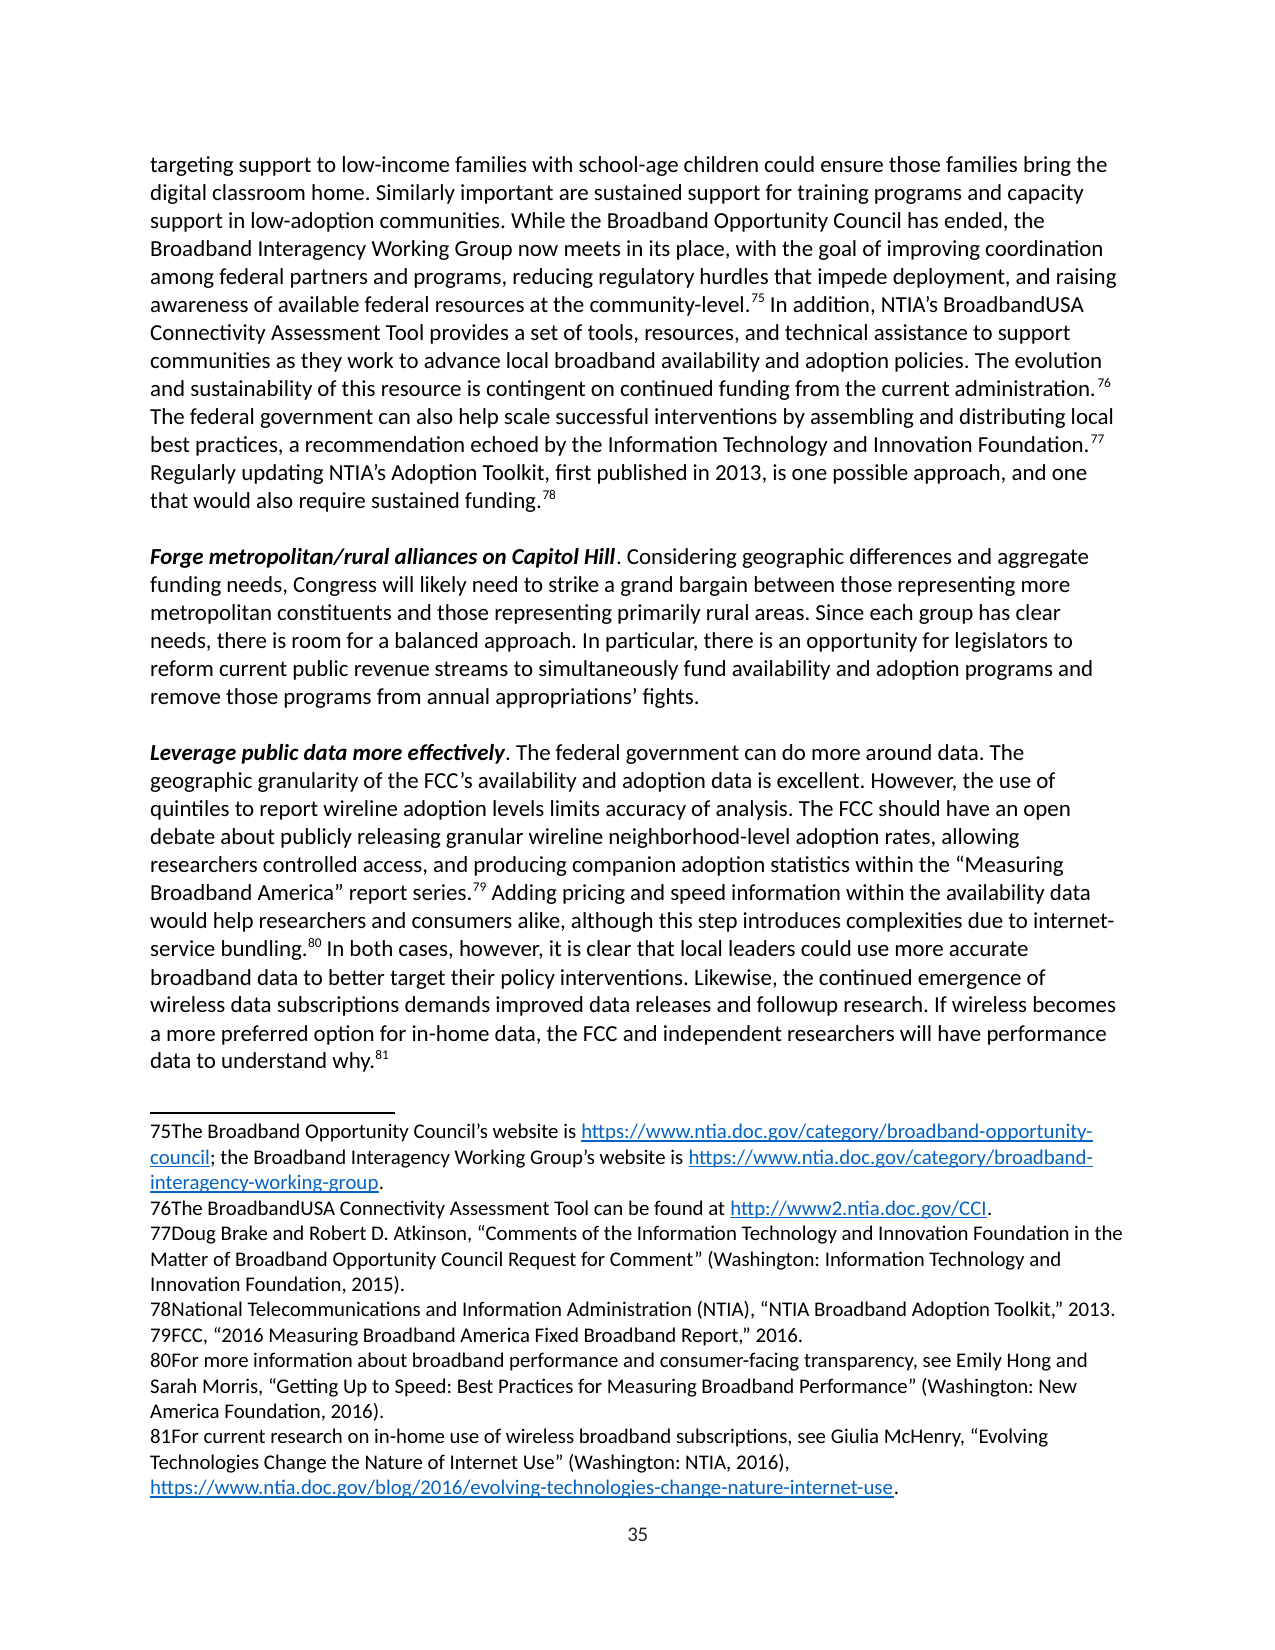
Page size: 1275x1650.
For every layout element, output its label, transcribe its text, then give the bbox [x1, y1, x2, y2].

text For more information about broadband performance and consumer-facing transparency, see Emily Hong and Sarah Morris, “Getting Up to Speed: Best Practices for Measuring Broadband Performance” (Washington: New America Foundation, 2016). [150, 1347, 1125, 1424]
text Forge metropolitan/rural alliances on Capitol Hill. Considering geographic differences and aggregate funding needs, Congress will likely need to strike a grand bargain between those representing more metropolitan constituents and those representing primarily rural areas. Since each group has clear needs, there is room for a balanced approach. In particular, there is an opportunity for legislators to reform current public revenue streams to simultaneously fund availability and adoption programs and remove those programs from annual appropriations’ fights. [150, 542, 1125, 710]
text targeting support to low-income families with school-age children could ensure those families bring the digital classroom home. Similarly important are sustained support for training programs and capacity support in low-adoption communities. While the Broadband Opportunity Council has ended, the Broadband Interagency Working Group now meets in its place, with the goal of improving coordination among federal partners and programs, reducing regulatory hurdles that impede deployment, and raising awareness of available federal resources at the community-level. In addition, NTIA’s BroadbandUSA Connectivity Assessment Tool provides a set of tools, resources, and technical assistance to support communities as they work to advance local broadband availability and adoption policies. The evolution and sustainability of this resource is contingent on continued funding from the current administration. The federal government can also help scale successful interventions by assembling and distributing local best practices, a recommendation echoed by the Information Technology and Innovation Foundation. Regularly updating NTIA’s Adoption Toolkit, first published in 2013, is one possible approach, and one that would also require sustained funding. [150, 150, 1125, 514]
text For current research on in-home use of wireless broadband subscriptions, see Giulia McHenry, “Evolving Technologies Change the Nature of Internet Use” (Washington: NTIA, 2016), https://www.ntia.doc.gov/blog/2016/evolving-technologies-change-nature-internet-use. [150, 1424, 1125, 1500]
text The Broadband Opportunity Council’s website is https://www.ntia.doc.gov/category/broadband-opportunity-council; the Broadband Interagency Working Group’s website is https://www.ntia.doc.gov/category/broadband-interagency-working-group. [150, 1119, 1125, 1195]
text Doug Brake and Robert D. Atkinson, “Comments of the Information Technology and Innovation Foundation in the Matter of Broadband Opportunity Council Request for Comment” (Washington: Information Technology and Innovation Foundation, 2015). [150, 1220, 1125, 1297]
text National Telecommunications and Information Administration (NTIA), “NTIA Broadband Adoption Toolkit,” 2013. [150, 1297, 1125, 1322]
text The BroadbandUSA Connectivity Assessment Tool can be found at http://www2.ntia.doc.gov/CCI. [150, 1195, 1125, 1220]
text Leverage public data more effectively. The federal government can do more around data. The geographic granularity of the FCC’s availability and adoption data is excellent. However, the use of quintiles to report wireline adoption levels limits accuracy of analysis. The FCC should have an open debate about publicly releasing granular wireline neighborhood-level adoption rates, allowing researchers controlled access, and producing companion adoption statistics within the “Measuring Broadband America” report series. Adding pricing and speed information within the availability data would help researchers and consumers alike, although this step introduces complexities due to internet-service bundling. In both cases, however, it is clear that local leaders could use more accurate broadband data to better target their policy interventions. Likewise, the continued emergence of wireless data subscriptions demands improved data releases and followup research. If wireless becomes a more preferred option for in-home data, the FCC and independent researchers will have performance data to understand why. [150, 738, 1125, 1075]
text FCC, “2016 Measuring Broadband America Fixed Broadband Report,” 2016. [150, 1322, 1125, 1347]
